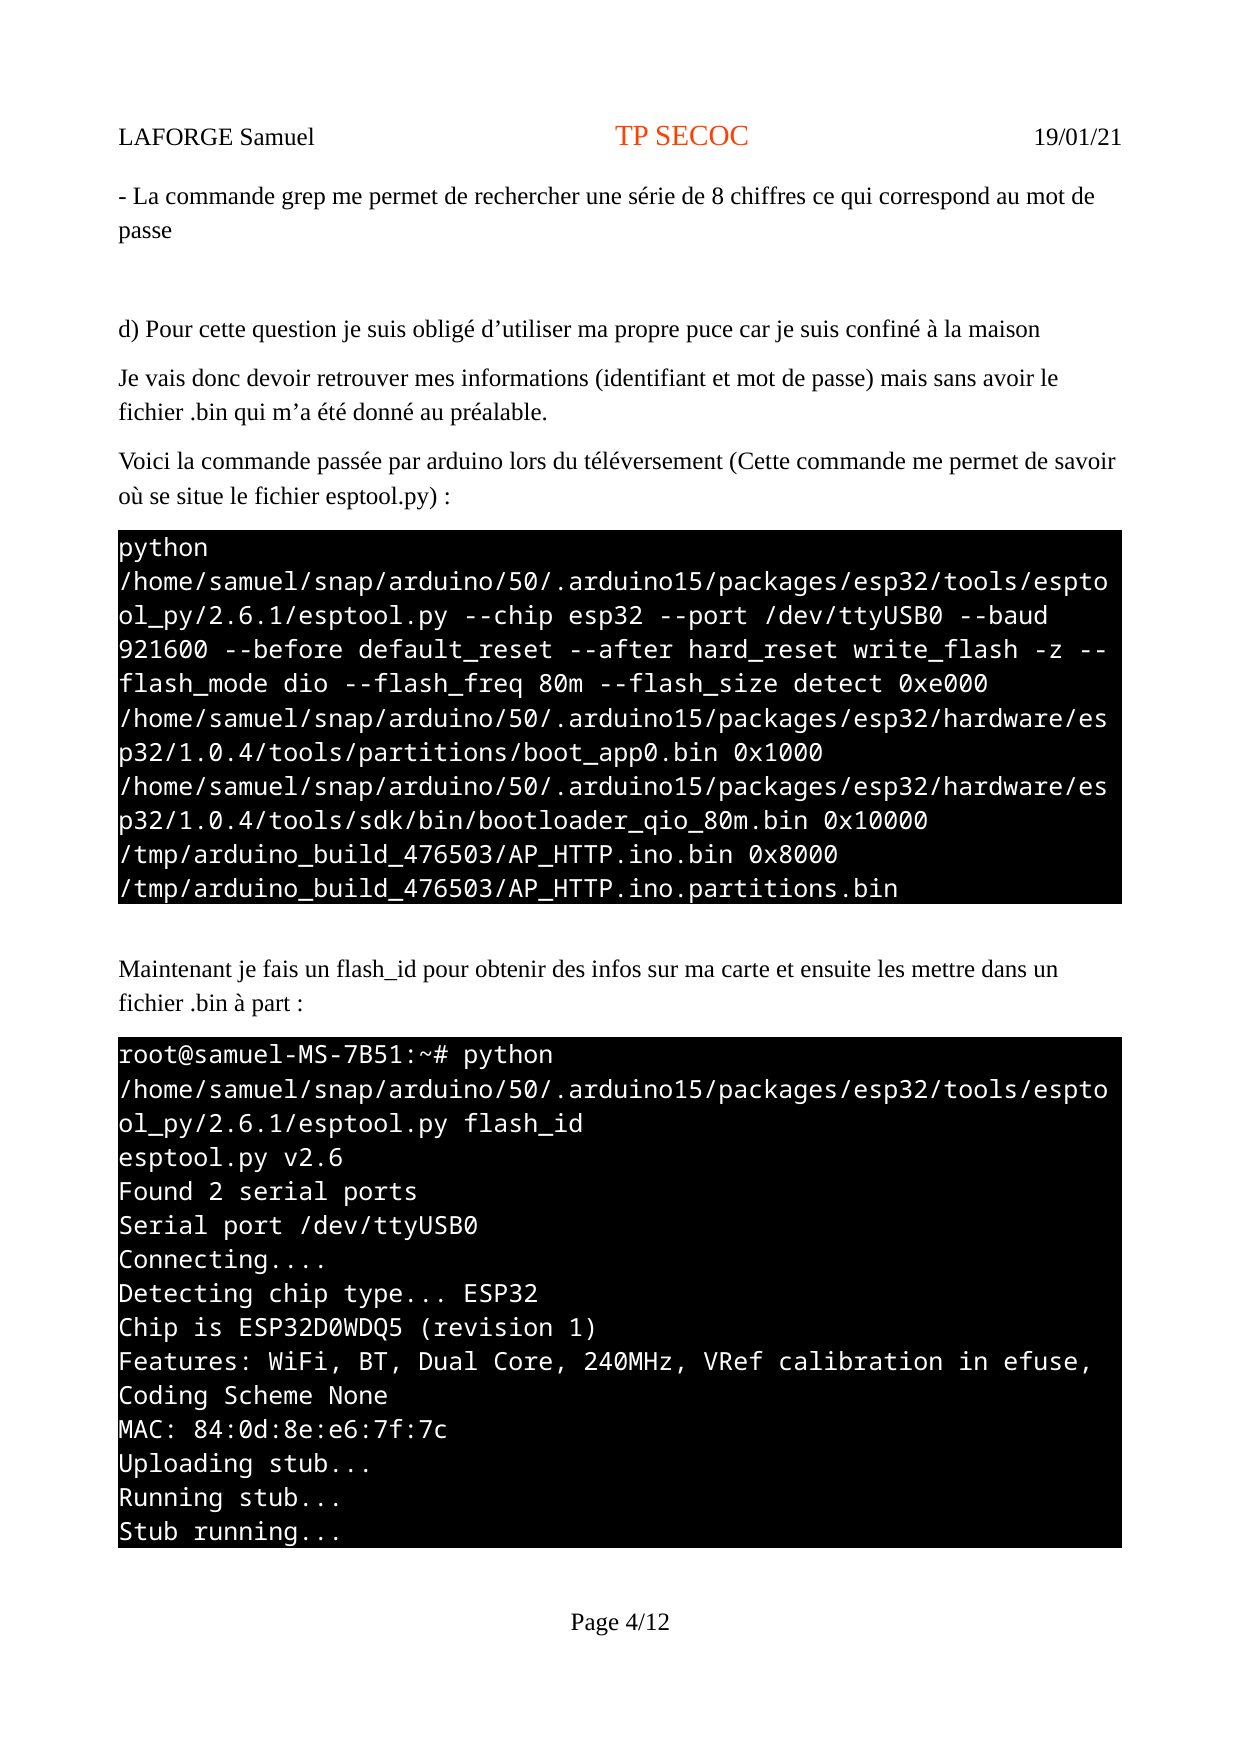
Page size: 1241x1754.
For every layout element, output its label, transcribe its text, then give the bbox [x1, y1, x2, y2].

text Serial port /dev/ttyUSB0 [118, 1207, 1122, 1242]
text Chip is ESP32D0WDQ5 (revision 1) [118, 1310, 1122, 1344]
text d) Pour cette question je suis obligé d’utiliser ma propre puce car je suis confiné à la maison [118, 314, 1122, 342]
text Running stub... [118, 1480, 1122, 1514]
text - La commande grep me permet de rechercher une série de 8 chiffres ce qui correspond au mot de passe [118, 181, 1122, 244]
text MAC: 84:0d:8e:e6:7f:7c [118, 1412, 1122, 1446]
text Maintenant je fais un flash_id pour obtenir des infos sur ma carte et ensuite les mettre dans un fichier .bin à part : [118, 954, 1122, 1017]
text Uploading stub... [118, 1446, 1122, 1480]
text Voici la commande passée par arduino lors du téléversement (Cette commande me permet de savoir où se situe le fichier esptool.py) : [118, 446, 1122, 509]
text Stub running... [118, 1514, 1122, 1548]
text Detecting chip type... ESP32 [118, 1276, 1122, 1310]
text root@samuel-MS-7B51:~# python /home/samuel/snap/arduino/50/.arduino15/packages/esp32/tools/esptool_py/2.6.1/esptool.py flash_id [118, 1037, 1122, 1139]
text Je vais donc devoir retrouver mes informations (identifiant et mot de passe) mais sans avoir le fichier .bin qui m’a été donné au préalable. [118, 363, 1122, 426]
text Features: WiFi, BT, Dual Core, 240MHz, VRef calibration in efuse, Coding Scheme None [118, 1344, 1122, 1412]
text esptool.py v2.6 [118, 1139, 1122, 1173]
text Connecting.... [118, 1242, 1122, 1276]
text python /home/samuel/snap/arduino/50/.arduino15/packages/esp32/tools/esptool_py/2.6.1/esptool.py --chip esp32 --port /dev/ttyUSB0 --baud 921600 --before default_reset --after hard_reset write_flash -z --flash_mode dio --flash_freq 80m --flash_size detect 0xe000 /home/samuel/snap/arduino/50/.arduino15/packages/esp32/hardware/esp32/1.0.4/tools/partitions/boot_app0.bin 0x1000 /home/samuel/snap/arduino/50/.arduino15/packages/esp32/hardware/esp32/1.0.4/tools/sdk/bin/bootloader_qio_80m.bin 0x10000 /tmp/arduino_build_476503/AP_HTTP.ino.bin 0x8000 /tmp/arduino_build_476503/AP_HTTP.ino.partitions.bin [118, 530, 1122, 904]
text Found 2 serial ports [118, 1173, 1122, 1207]
